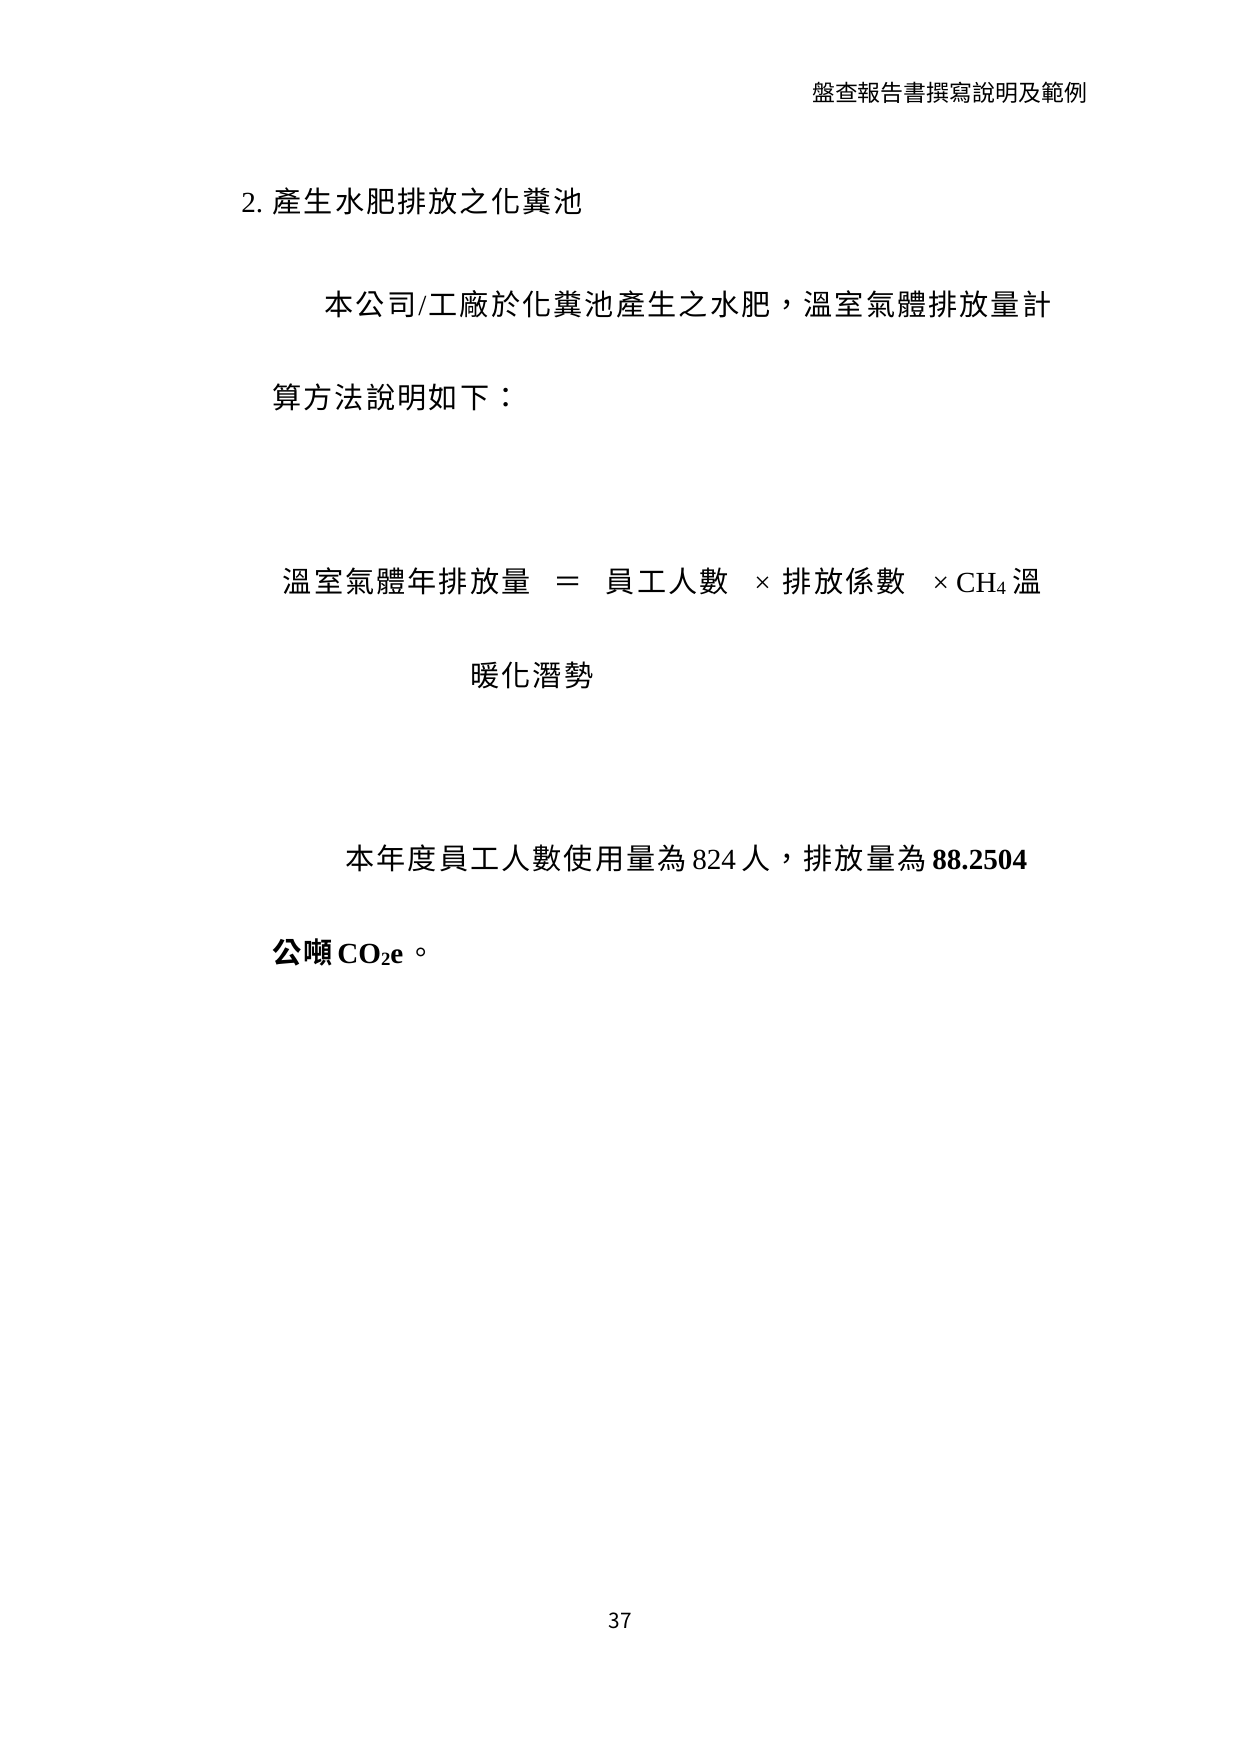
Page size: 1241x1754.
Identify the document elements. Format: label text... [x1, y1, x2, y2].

text 2. 產生水肥排放之化糞池 [232, 158, 1052, 221]
text 本公司/工廠於化糞池產生之水肥，溫室氣體排放量計算方法說明如下： [262, 261, 1052, 479]
text 溫室氣體年排放量 ＝ 員工人數 × 排放係數 × CH4溫暖化潛勢 [276, 538, 1052, 757]
text 本年度員工人數使用量為824人，排放量為88.2504公噸CO2e。 [262, 815, 1052, 1128]
